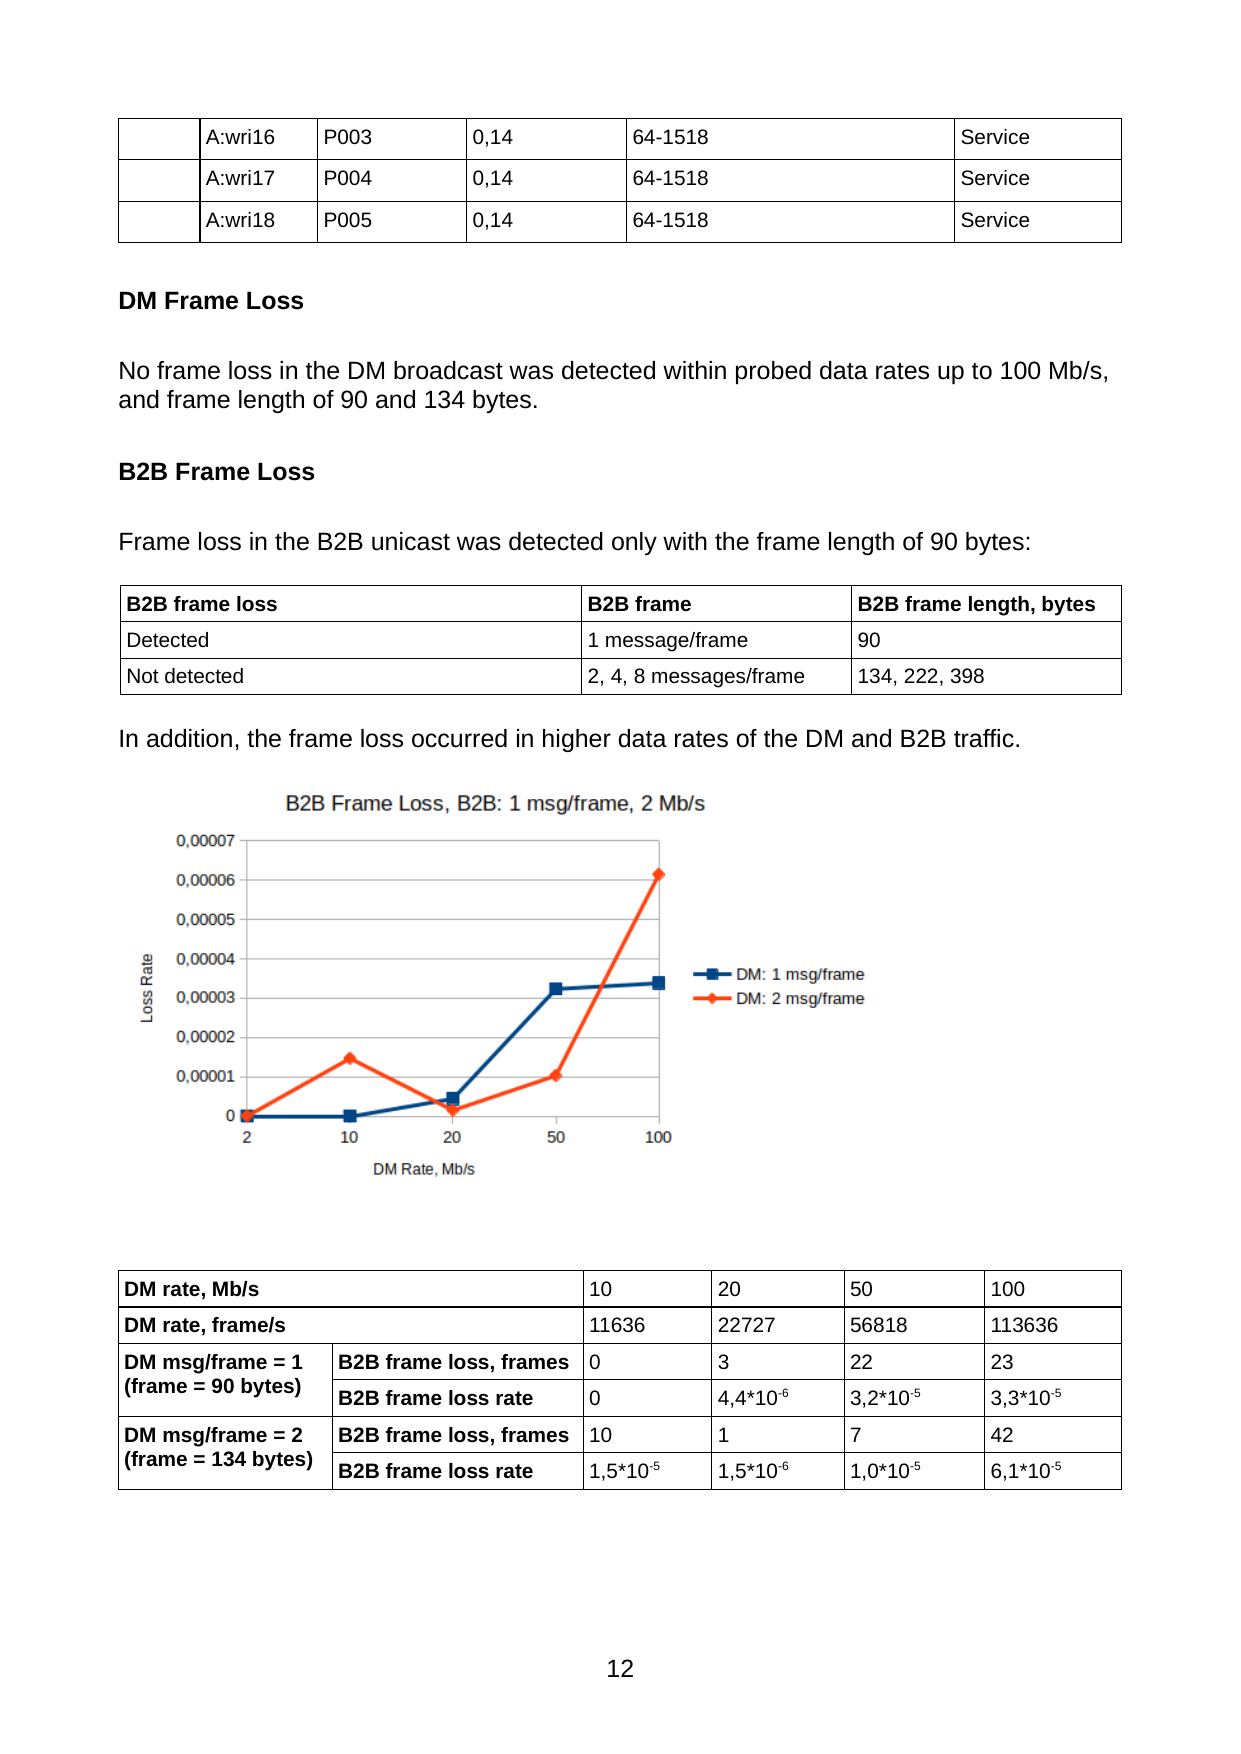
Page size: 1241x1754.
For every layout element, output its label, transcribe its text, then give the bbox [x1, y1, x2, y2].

table_cell DM msg/frame = 1 (frame = 90 bytes) [119, 1344, 332, 1416]
table_cell P003 [318, 119, 466, 159]
table_cell A:wri18 [201, 202, 317, 242]
table_cell 0,14 [467, 160, 626, 201]
table_header B2B frame length, bytes [852, 586, 1121, 621]
table_cell [119, 119, 199, 159]
table_header DM rate, Mb/s [119, 1271, 583, 1306]
table_cell P004 [318, 160, 466, 201]
table_cell 3,2*10-5 [845, 1380, 984, 1416]
table_cell 0,14 [467, 119, 626, 159]
table_cell 10 [584, 1417, 711, 1452]
table_cell 23 [985, 1344, 1121, 1379]
table_cell DM msg/frame = 2 (frame = 134 bytes) [119, 1417, 332, 1489]
table_cell B2B frame loss rate [333, 1453, 583, 1489]
table_cell 6,1*10-5 [985, 1453, 1121, 1489]
table_cell 22 [845, 1344, 984, 1379]
table_cell [119, 202, 199, 242]
table_cell Detected [121, 622, 581, 657]
table_cell 42 [985, 1417, 1121, 1452]
table_header B2B frame loss [121, 586, 581, 621]
text No frame loss in the DM broadcast was detected within probed data rates up to 100 Mb/s, and frame length of 90 and 134 bytes. [118, 356, 1122, 414]
table_cell 90 [852, 622, 1121, 657]
table_cell 2, 4, 8 messages/frame [582, 659, 851, 694]
subtitle B2B Frame Loss [118, 457, 1122, 486]
table_cell Service [955, 202, 1121, 242]
table_cell [119, 160, 199, 201]
table_cell 0,14 [467, 202, 626, 242]
table_cell 56818 [845, 1308, 984, 1343]
table_header 50 [845, 1271, 984, 1306]
table_header B2B frame [582, 586, 851, 621]
table_cell 64-1518 [627, 202, 954, 242]
table_cell Service [955, 160, 1121, 201]
table_cell 1,0*10-5 [845, 1453, 984, 1489]
table_cell 0 [584, 1380, 711, 1416]
table_cell 1,5*10-5 [584, 1453, 711, 1489]
table_cell 134, 222, 398 [852, 659, 1121, 694]
table_cell 7 [845, 1417, 984, 1452]
table_cell P005 [318, 202, 466, 242]
table_cell A:wri16 [201, 119, 317, 159]
table_cell 1,5*10-6 [712, 1453, 844, 1489]
table_cell 1 message/frame [582, 622, 851, 657]
table_header 20 [712, 1271, 844, 1306]
table_cell 11636 [584, 1308, 711, 1343]
table_cell B2B frame loss rate [333, 1380, 583, 1416]
table_cell A:wri17 [201, 160, 317, 201]
table_header 10 [584, 1271, 711, 1306]
table_cell B2B frame loss, frames [333, 1344, 583, 1379]
table_cell Not detected [121, 659, 581, 694]
table_cell 0 [584, 1344, 711, 1379]
table_cell DM rate, frame/s [119, 1308, 583, 1343]
picture [113, 770, 881, 1204]
text Frame loss in the B2B unicast was detected only with the frame length of 90 bytes: [118, 527, 1122, 556]
table_cell 113636 [985, 1308, 1121, 1343]
table_cell 3 [712, 1344, 844, 1379]
table_cell 64-1518 [627, 160, 954, 201]
text In addition, the frame loss occurred in higher data rates of the DM and B2B traffic. [118, 724, 1122, 752]
table_header 100 [985, 1271, 1121, 1306]
table_cell 22727 [712, 1308, 844, 1343]
table_cell Service [955, 119, 1121, 159]
table_cell 3,3*10-5 [985, 1380, 1121, 1416]
table_cell 1 [712, 1417, 844, 1452]
table_cell B2B frame loss, frames [333, 1417, 583, 1452]
table_cell 4,4*10-6 [712, 1380, 844, 1416]
table_cell 64-1518 [627, 119, 954, 159]
subtitle DM Frame Loss [118, 286, 1122, 315]
